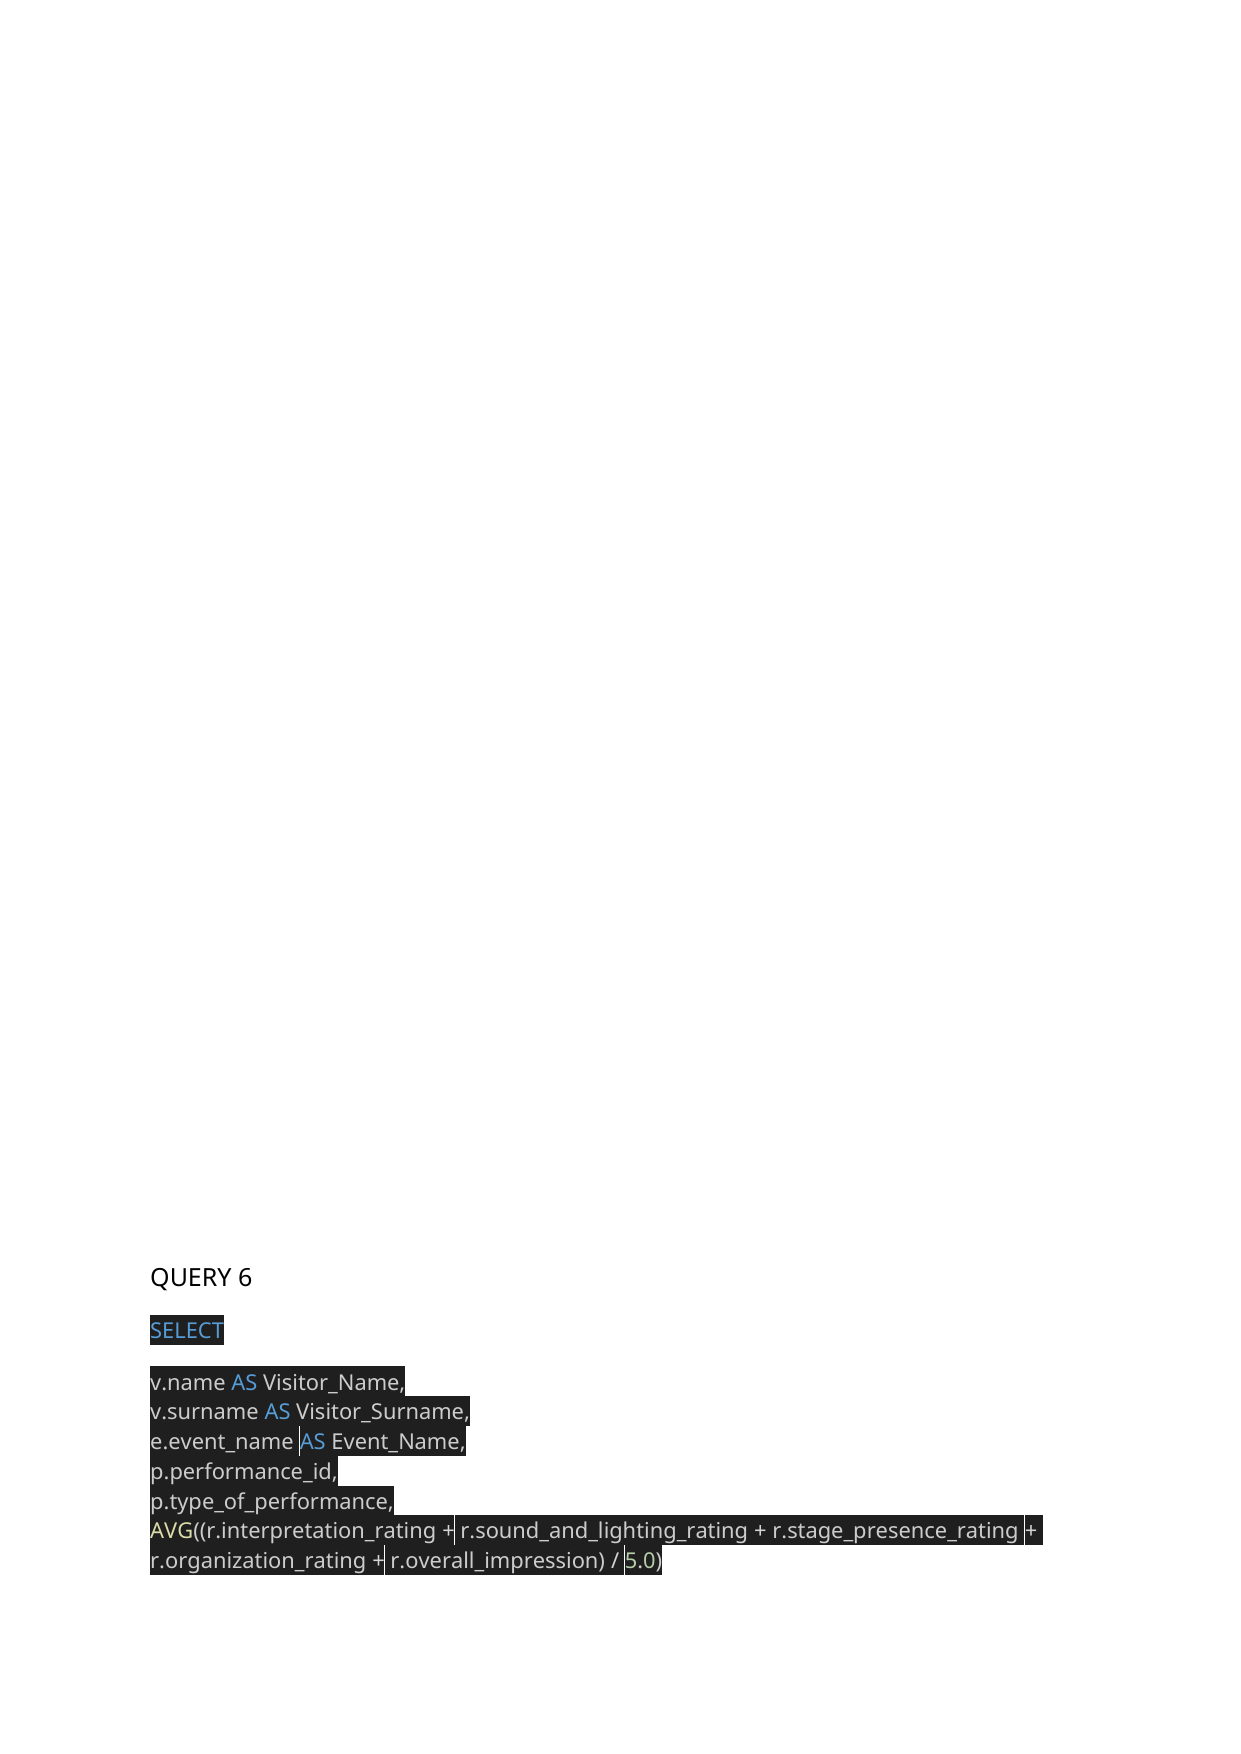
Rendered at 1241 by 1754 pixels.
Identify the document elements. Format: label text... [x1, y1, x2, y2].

text v.surname AS Visitor_Surname, [150, 1396, 1090, 1426]
text SELECT [150, 1315, 1090, 1345]
text QUERY 6 [150, 1259, 1090, 1293]
text p.performance_id, [150, 1456, 1090, 1486]
text p.type_of_performance, [150, 1486, 1090, 1515]
text e.event_name AS Event_Name, [150, 1426, 1090, 1456]
text AVG((r.interpretation_rating + r.sound_and_lighting_rating + r.stage_presence_rating + r.organization_rating + r.overall_impression) / 5.0) [150, 1515, 1090, 1575]
text v.name AS Visitor_Name, [150, 1366, 1090, 1396]
